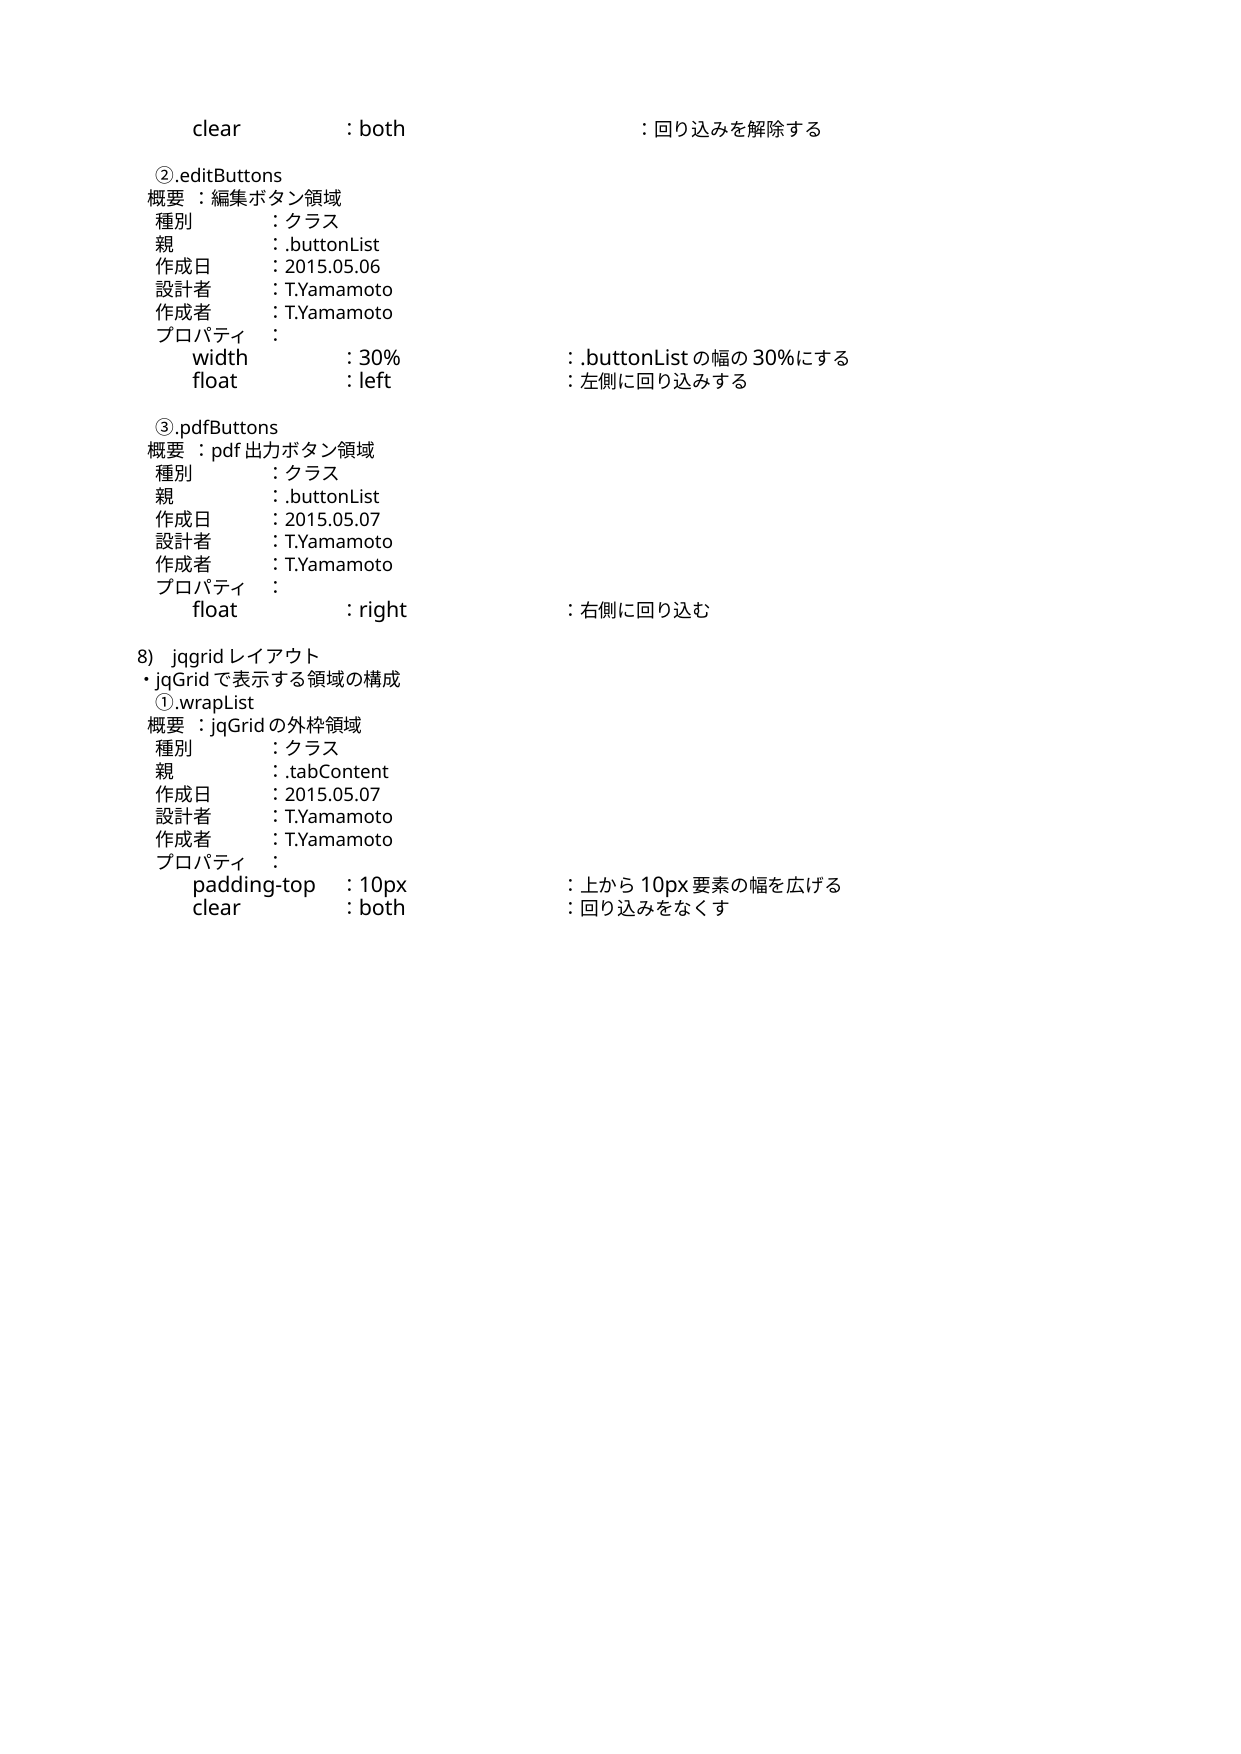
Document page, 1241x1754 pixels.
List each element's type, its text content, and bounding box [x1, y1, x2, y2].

text ・jqGridで表示する領域の構成 [118, 668, 1122, 691]
text 作成者 ：T.Yamamoto [118, 301, 1122, 324]
text 概要 ：jqGridの外枠領域 [118, 714, 1122, 737]
text 作成日 ：2015.05.07 [118, 783, 1122, 806]
text 種別 ：クラス [118, 210, 1122, 233]
text ③.pdfButtons [118, 416, 1122, 439]
text 作成日 ：2015.05.06 [118, 256, 1122, 278]
text 設計者 ：T.Yamamoto [118, 806, 1122, 828]
text padding-top ：10px ：上から10px要素の幅を広げる [118, 874, 1122, 897]
text 8) jqgridレイアウト [118, 645, 1122, 668]
text 親 ：.tabContent [118, 760, 1122, 783]
text 種別 ：クラス [118, 462, 1122, 485]
text 作成者 ：T.Yamamoto [118, 553, 1122, 576]
text 親 ：.buttonList [118, 233, 1122, 256]
text float ：left ：左側に回り込みする [118, 370, 1122, 393]
text clear ：both ：回り込みをなくす [118, 897, 1122, 920]
text 概要 ：編集ボタン領域 [118, 187, 1122, 210]
text width ：30% ：.buttonListの幅の30%にする [118, 347, 1122, 370]
text 種別 ：クラス [118, 737, 1122, 760]
text 作成者 ：T.Yamamoto [118, 828, 1122, 851]
text ①.wrapList [118, 691, 1122, 714]
text 設計者 ：T.Yamamoto [118, 531, 1122, 553]
text 設計者 ：T.Yamamoto [118, 278, 1122, 301]
text 概要 ：pdf出力ボタン領域 [118, 439, 1122, 462]
text プロパティ ： [118, 324, 1122, 347]
text float ：right ：右側に回り込む [118, 599, 1122, 622]
text clear ：both ：回り込みを解除する [118, 118, 1122, 141]
text プロパティ ： [118, 576, 1122, 599]
text ②.editButtons [118, 164, 1122, 187]
text 作成日 ：2015.05.07 [118, 508, 1122, 531]
text 親 ：.buttonList [118, 485, 1122, 508]
text プロパティ ： [118, 851, 1122, 874]
